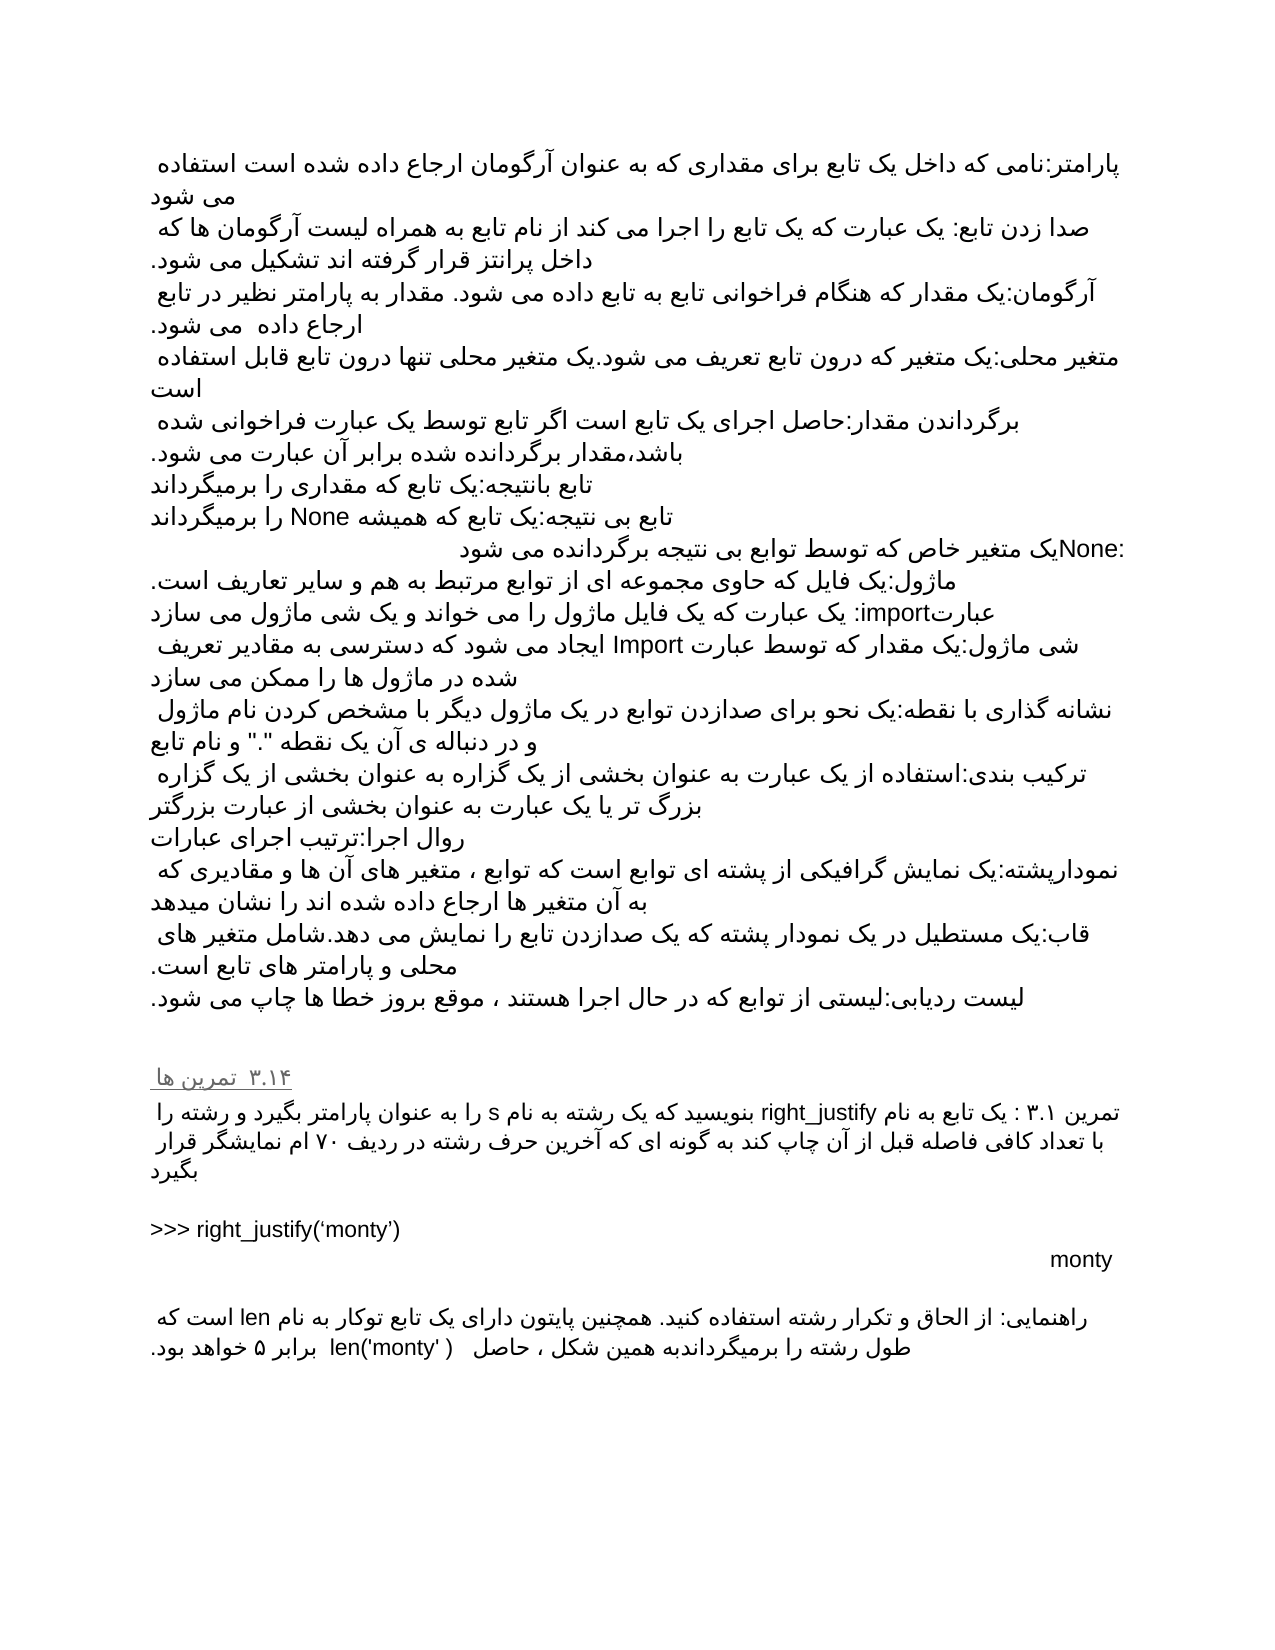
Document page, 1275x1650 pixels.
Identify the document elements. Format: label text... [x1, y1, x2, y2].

text ماژول:یک فایل که حاوی مجموعه ای از توابع مرتبط به هم و سایر تعاریف است. [150, 567, 1125, 595]
text راهنمایی: از الحاق و تکرار رشته استفاده کنید. همچنین پایتون دارای یک تابع توکار به نام len است که طول رشته را برمیگرداندبه همین شکل ، حاصل ( 'len('monty برابر ۵ خواهد بود. [150, 1305, 1125, 1360]
text یک متغیر خاص که توسط توابع بی نتیجه برگردانده می شودNone: [150, 535, 1125, 563]
text صدا زدن تابع: یک عبارت که یک تابع را اجرا می کند از نام تابع به همراه لیست آرگومان ها که داخل پرانتز قرار گرفته اند تشکیل می شود. [150, 214, 1125, 274]
text شی ماژول:یک مقدار که توسط عبارت Import ایجاد می شود که دسترسی به مقادیر تعریف شده در ماژول ها را ممکن می سازد [150, 631, 1125, 691]
text عبارتimport: یک عبارت که یک فایل ماژول را می خواند و یک شی ماژول می سازد [150, 599, 1125, 627]
text برگرداندن مقدار:حاصل اجرای یک تابع است اگر تابع توسط یک عبارت فراخوانی شده باشد،‌مقدار برگردانده شده برابر آن عبارت می شود. [150, 407, 1125, 467]
text پارامتر:نامی که داخل یک تابع برای مقداری که به عنوان آرگومان ارجاع داده شده است استفاده می شود [150, 150, 1125, 210]
text نشانه گذاری با نقطه:یک نحو برای صدازدن توابع در یک ماژول دیگر با مشخص کردن نام ماژول و در دنباله ی آن یک نقطه "." و نام تابع [150, 695, 1125, 755]
text لیست ردیابی:لیستی از توابع که در حال اجرا هستند ، موقع بروز خطا ها چاپ می شود. [150, 984, 1125, 1012]
text ترکیب بندی:استفاده از یک عبارت به عنوان بخشی از یک گزاره به عنوان بخشی از یک گزاره بزرگ تر یا یک عبارت به عنوان بخشی از عبارت بزرگتر [150, 759, 1125, 819]
text متغیر محلی:یک متغیر که درون تابع تعریف می شود.یک متغیر محلی تنها درون تابع قابل استفاده است [150, 342, 1125, 402]
text تابع بانتیجه:یک تابع که مقداری را برمیگرداند [150, 471, 1125, 499]
text آرگومان:یک مقدار که هنگام فراخوانی تابع به تابع داده می شود. مقدار به پارامتر نظیر در تابع ارجاع داده می شود. [150, 278, 1125, 338]
text قاب:یک مستطیل در یک نمودار پشته که یک صدازدن تابع را نمایش می دهد.شامل متغیر های محلی و پارامتر های تابع است. [150, 920, 1125, 980]
text >>> right_justify(‘monty’) [150, 1217, 1125, 1242]
text monty [150, 1246, 1125, 1272]
text تمرین ۳.۱ : یک تابع به نام right_justify بنویسید که یک رشته به نام s را به عنوان پارامتر بگیرد و رشته را با تعداد کافی فاصله قبل از آن چاپ کند به گونه ای که آخرین حرف رشته در ردیف ۷۰ ام نمایشگر قرار بگیرد [150, 1099, 1125, 1184]
subtitle ۳.۱۴ تمرین ها [150, 1065, 1125, 1095]
text تابع بی نتیجه:یک تابع که همیشه None را برمیگرداند [150, 503, 1125, 531]
text روال اجرا:ترتیب اجرای عبارات [150, 824, 1125, 852]
text نمودارپشته:یک نمایش گرافیکی از پشته ای توابع است که توابع ، متغیر های آن ها و مقادیری که به آن متغیر ها ارجاع داده شده اند را نشان میدهد [150, 856, 1125, 916]
